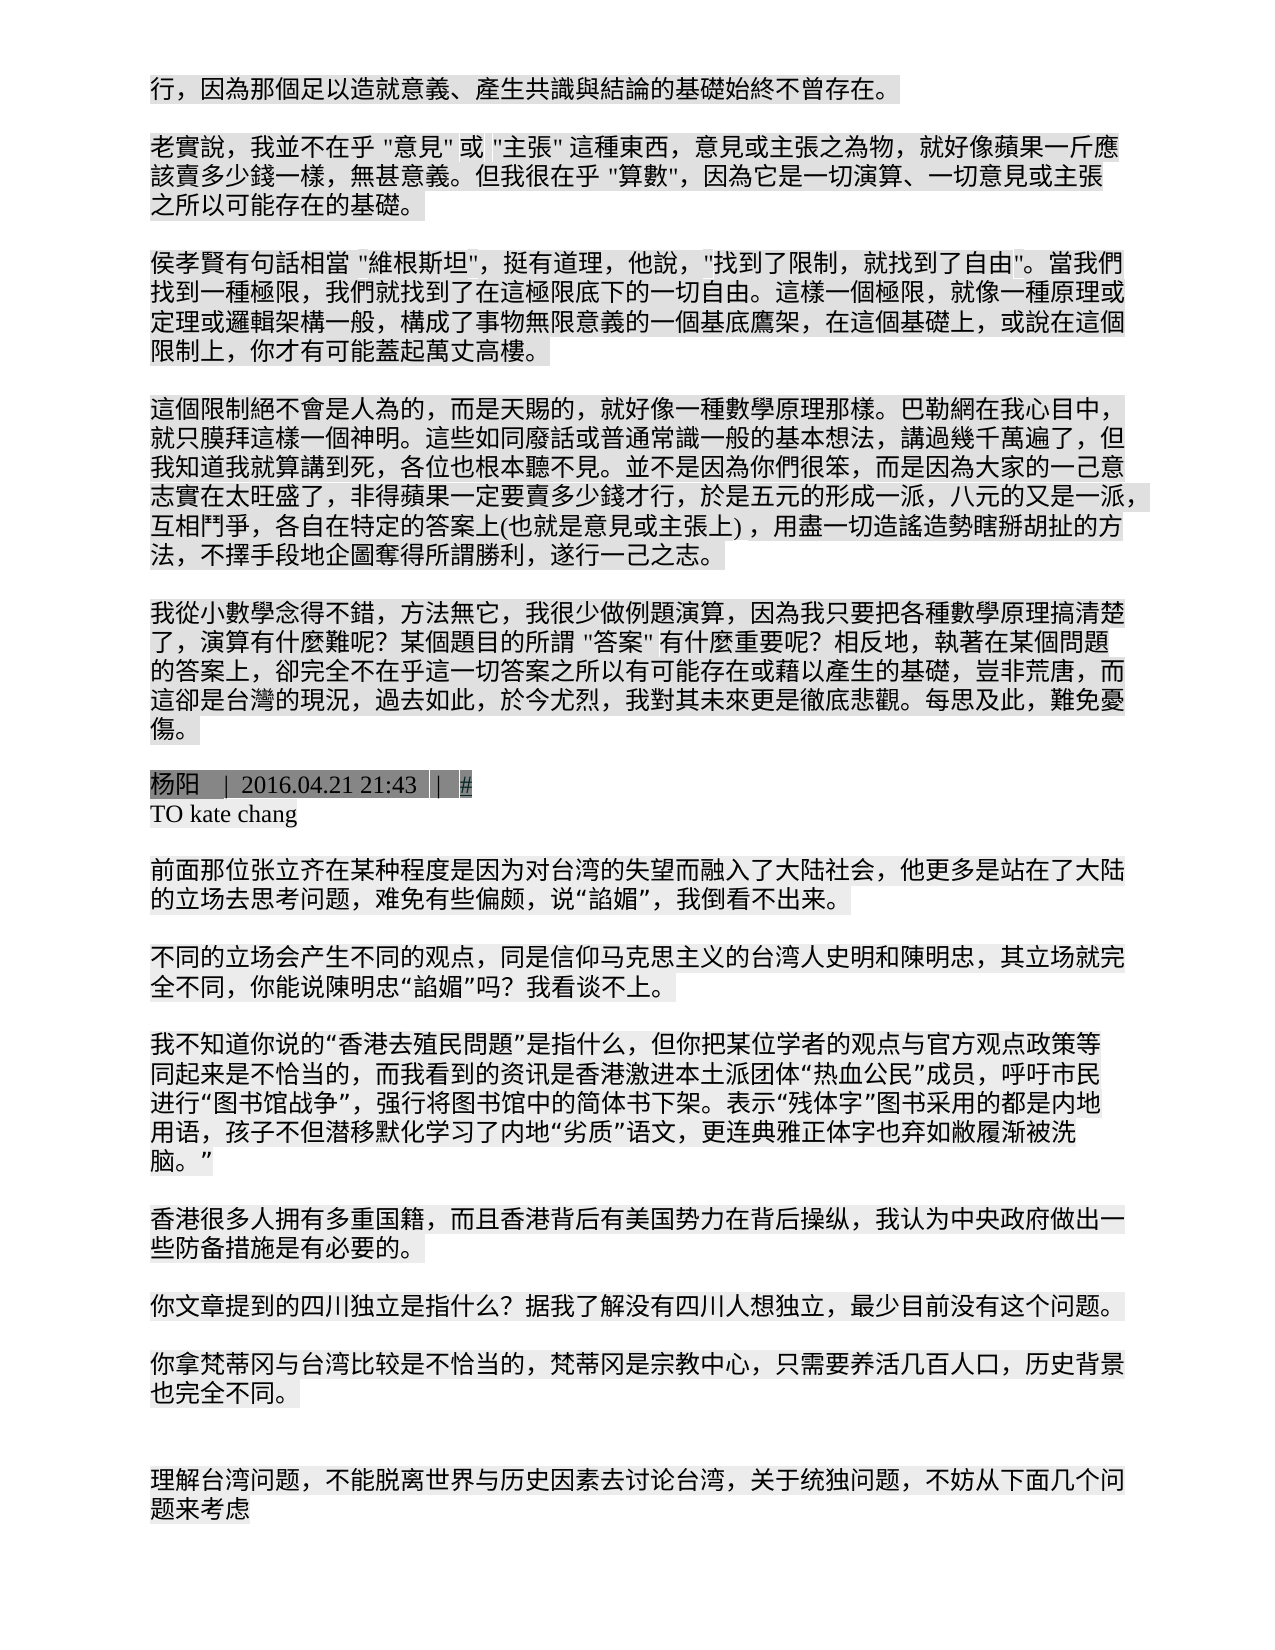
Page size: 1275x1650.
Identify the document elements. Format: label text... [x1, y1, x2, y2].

text TO kate chang 前面那位张立齐在某种程度是因为对台湾的失望而融入了大陆社会，他更多是站在了大陆的立场去思考问题，难免有些偏颇，说“諂媚”，我倒看不出来。 不同的立场会产生不同的观点，同是信仰马克思主义的台湾人史明和陳明忠，其立场就完全不同，你能说陳明忠“諂媚”吗？我看谈不上。 我不知道你说的“香港去殖民問題”是指什么，但你把某位学者的观点与官方观点政策等同起来是不恰当的，而我看到的资讯是香港激进本土派团体“热血公民”成员，呼吁市民进行“图书馆战争”，强行将图书馆中的简体书下架。表示“残体字”图书采用的都是内地用语，孩子不但潜移默化学习了内地“劣质”语文，更连典雅正体字也弃如敝履渐被洗脑。” 香港很多人拥有多重国籍，而且香港背后有美国势力在背后操纵，我认为中央政府做出一些防备措施是有必要的。 你文章提到的四川独立是指什么？据我了解没有四川人想独立，最少目前没有这个问题。 你拿梵蒂冈与台湾比较是不恰当的，梵蒂冈是宗教中心，只需要养活几百人口，历史背景也完全不同。 理解台湾问题，不能脱离世界与历史因素去讨论台湾，关于统独问题，不妨从下面几个问题来考虑 [150, 799, 1125, 1553]
text 我說，那位張立齊只不過一點點委屈 (什麼 "台語聽不懂") 就要崩潰，聽起來很 "驕縱"，用台灣流行的術語來講就是很 "草莓"，很脆弱的意思，指的是某個特定言行。他也許在其他所有面向上都很堅強，但在什麼台語聽不懂就覺得孤立委屈這一點上卻十分脆弱。 我說的，跟妳所謂向共匪 "撒嬌"，宛如政客那般的"諂媚"，完全是兩碼子事。諂媚特定政治勢力是一種很嚴厲的道德指控，一種人格論斷。我怎麼可能會去對一個非公眾人物進行這樣一種人格謀殺？ 我很猶豫要不要刪妳這篇留言。這些話一講再講，我不知道究竟是要怎麼講，然後你們才會聽見我在講什麼，並且把它當一回事，進而把 "個別人事物" 當成神明那樣看待，不敢動它一分一毫。 希望大家將心比心，假設今天妳的真實身份是公開透明的，假若有人也公開對妳做這樣一種人格指控，妳將如何可能回應或證明妳不是那樣一種卑鄙的諂媚之士？ 妳大可指控任何公眾人物道德敗壞，因為他們既然是公眾人物，意味著他們隨時有各種機會和管道維護自己的清白，或在社會大眾前展現自己真實的任何樣貌。但是，一個非公眾人物，妳去抹黑他或道德論斷他，他也只能硬生生吞下一切抹黑與道德指控或唯心指涉，而根本不可能做任何澄清，進而因此得承受人格被扭曲的不白之冤，卻完全沒有辦法讓社會大眾知道自己的真實為人。這樣的一種行為，不是很卑鄙嗎？ 就好像柯大帥 (帥哥的帥，不是老師的師)，今天他若不是一個公眾人物，我絕不會指名道姓說他在台大醫院如何私設帳戶接受廠商不正當的饋贈與利益輸送。我今天之所以敢公開指控他，是因為他隨時有能力對社會大眾澄情，而且隨時有能力把我繩之以法，如果我所言不實的話。 再比方說，假設，我今天批評林義雄很愛錢。他不會因此遭受不白之冤的痛苦，因為他是個大家都認識的公眾人物，他究竟愛不愛錢，很容易受到公眾客觀評價。萬一誤導了大眾，他仍然還是可以隨時有各種管道為自己澄清。 但是，假設今天有人說我很愛錢，說我滿腦子整天想著錢，雖然這是事實，但我就算想澄清也根本無從澄清起，因為社會大眾根本不知道我是誰，人們根本無從客觀判斷這樣一種指控是否合理或正確，我只能硬生生吞下一切指控與抹黑，因為我總不可能向全台灣每個人一一解釋一切抹黑與指控。於是，一種妖魔化的效果就產生了。 這就如同黨外時期，即便是像林義雄這樣一個正直的人，都能被抹黑成貪圖權力的無賴與野心份子，因為主流媒體是完全消音的，一般社會大眾根本不可能有機會對他做出適當評價，於是，任何一個明明秉性溫柔良善心思單純根本沒有爭議的人，乃至聖人一般的人格者，都能輕易被妖魔化，被扭曲成一個彷彿充滿爭議、彷彿充滿人格缺陷、青面獠牙一般的人物。 我知道有人可能會說什麼 "清者自清" 的風涼話，或說"有那麼嚴重嗎？"，當然，對於任何一個匿名人士來說，或是對於任何一個思想言行原本就十分主流、十分 "正常"、十分明哲保身的人來說，這一切當然都不會構成問題。 為什麼我幾十年來反覆強調幾百萬遍的這些事如此重要？你不妨想像下棋這回事，一切勝負之所以可能產生的一個基本前提是：這必須是一種棋賽；如果它連棋賽都不是，哪來勝負？哪來誰跟誰下棋這回事？ 或者你也可以把它想像成一種算數系統，例如加法。蘋果一斤究竟五元或八元當然很重要，可是，更重要的是，如果一斤是五元，那麼，買三斤就是15元，如果巴勒網之友可以打八折的話，那就是12元。 簡單說，萬事萬物具有無數的可能性，誰勝誰負很難說，也許今天一斤五元，明天一斤剩五毛，凡事都有無限的可能與觀點，但是，更重要的是，你總得要有一個讓一切可能性之所以可能成立的基礎，也就是一切可能性之所以有可能存在的那個 "可能之母"，就像 "算數" 是一切加法運算的基礎一樣。 一旦摧毀了這個基礎，一切事物及其應有的意義將根本無從立足。於是，理性崩盤，價值瓦解，剩下的就只是謊言、瞎掰、造謠造勢與網軍等等這類摧毀一切意義與價值的東西。 國民黨過去憑藉這一套呼風喚雨，為所欲為。想不到，綠油油的時代，更是變本加厲，一切人事物之所以有可能產生各種意義的 "基礎空間" 全盤瓦解。於是，謊言當道，網軍橫行，因為那個足以造就意義、產生共識與結論的基礎始終不曾存在。 老實說，我並不在乎 "意見" 或 "主張" 這種東西，意見或主張之為物，就好像蘋果一斤應該賣多少錢一樣，無甚意義。但我很在乎 "算數"，因為它是一切演算、一切意見或主張之所以可能存在的基礎。 侯孝賢有句話相當 "維根斯坦"，挺有道理，他說，"找到了限制，就找到了自由"。當我們找到一種極限，我們就找到了在這極限底下的一切自由。這樣一個極限，就像一種原理或定理或邏輯架構一般，構成了事物無限意義的一個基底鷹架，在這個基礎上，或說在這個限制上，你才有可能蓋起萬丈高樓。 這個限制絕不會是人為的，而是天賜的，就好像一種數學原理那樣。巴勒網在我心目中，就只膜拜這樣一個神明。這些如同廢話或普通常識一般的基本想法，講過幾千萬遍了，但我知道我就算講到死，各位也根本聽不見。並不是因為你們很笨，而是因為大家的一己意志實在太旺盛了，非得蘋果一定要賣多少錢才行，於是五元的形成一派，八元的又是一派，互相鬥爭，各自在特定的答案上(也就是意見或主張上) ，用盡一切造謠造勢瞎掰胡扯的方法，不擇手段地企圖奪得所謂勝利，遂行一己之志。 我從小數學念得不錯，方法無它，我很少做例題演算，因為我只要把各種數學原理搞清楚了，演算有什麼難呢？某個題目的所謂 "答案" 有什麼重要呢？相反地，執著在某個問題的答案上，卻完全不在乎這一切答案之所以有可能存在或藉以產生的基礎，豈非荒唐，而這卻是台灣的現況，過去如此，於今尤烈，我對其未來更是徹底悲觀。每思及此，難免憂傷。 [150, 75, 1125, 745]
text 杨阳 | 2016.04.21 21:43 | # [150, 770, 1125, 799]
